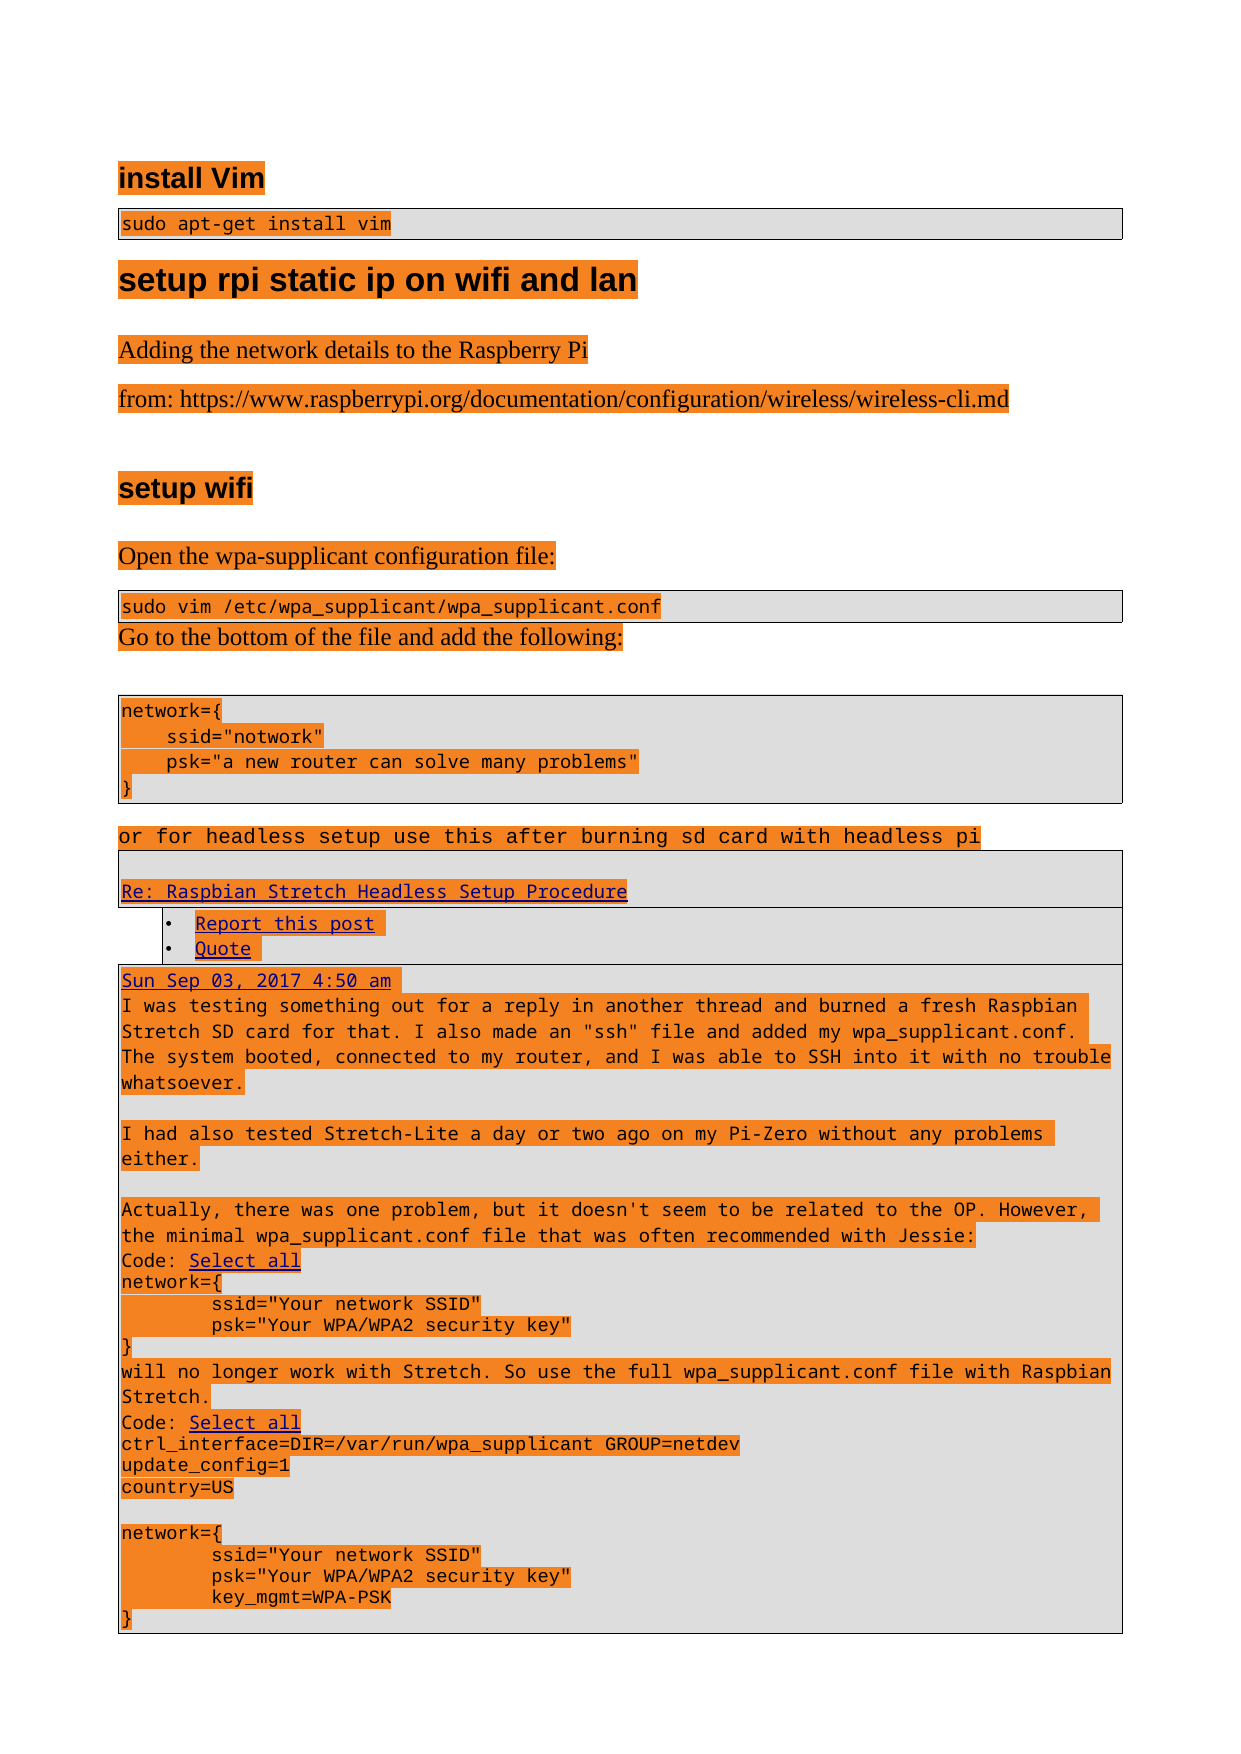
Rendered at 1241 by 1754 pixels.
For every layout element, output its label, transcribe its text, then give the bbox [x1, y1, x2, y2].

text Re: Raspbian Stretch Headless Setup Procedure [119, 875, 1122, 907]
text Go to the bottom of the file and add the following: [118, 623, 1122, 651]
text country=US [119, 1474, 1122, 1496]
text Sun Sep 03, 2017 4:50 am [119, 965, 1122, 989]
text } [119, 1334, 1122, 1355]
text Adding the network details to the Raspberry Pi [118, 335, 1122, 364]
text Open the wpa-supplicant configuration file: [118, 541, 1122, 570]
text psk="Your WPA/WPA2 security key" [119, 1564, 1122, 1585]
text will no longer work with Stretch. So use the full wpa_supplicant.conf file with Raspbian Stretch. [119, 1355, 1122, 1406]
text from: https://www.raspberrypi.org/documentation/configuration/wireless/wireless-cli.md [118, 384, 1122, 413]
text ssid="Your network SSID" [119, 1542, 1122, 1564]
text ssid="notwork" [119, 720, 1122, 746]
subtitle setup rpi static ip on wifi and lan [118, 260, 1122, 299]
text update_config=1 [119, 1453, 1122, 1474]
subtitle setup wifi [118, 471, 1122, 505]
list Quote [163, 932, 1122, 964]
text ssid="Your network SSID" [119, 1292, 1122, 1313]
text Code: Select all [119, 1406, 1122, 1432]
text psk="Your WPA/WPA2 security key" [119, 1313, 1122, 1334]
text network={ [119, 1521, 1122, 1542]
text } [119, 1606, 1122, 1633]
text sudo vim /etc/wpa_supplicant/wpa_supplicant.conf [119, 591, 1122, 622]
text network={ [119, 696, 1122, 720]
subtitle install Vim [118, 161, 1122, 195]
text network={ [119, 1270, 1122, 1292]
text sudo apt-get install vim [119, 209, 1122, 239]
text or for headless setup use this after burning sd card with headless pi [118, 826, 1122, 850]
text I was testing something out for a reply in another thread and burned a fresh Raspbian Stretch SD card for that. I also made an "ssh" file and added my wpa_supplicant.conf. The system booted, connected to my router, and I was able to SSH into it with no trouble whatsoever. I had also tested Stretch-Lite a day or two ago on my Pi-Zero without any problems either. Actually, there was one problem, but it doesn't seem to be related to the OP. However, the minimal wpa_supplicant.conf file that was often recommended with Jessie: [119, 989, 1122, 1245]
text ctrl_interface=DIR=/var/run/wpa_supplicant GROUP=netdev [119, 1432, 1122, 1453]
text psk="a new router can solve many problems" [119, 746, 1122, 771]
text key_mgmt=WPA-PSK [119, 1585, 1122, 1606]
list Report this post [163, 908, 1122, 932]
text Code: Select all [119, 1245, 1122, 1270]
text } [119, 771, 1122, 803]
